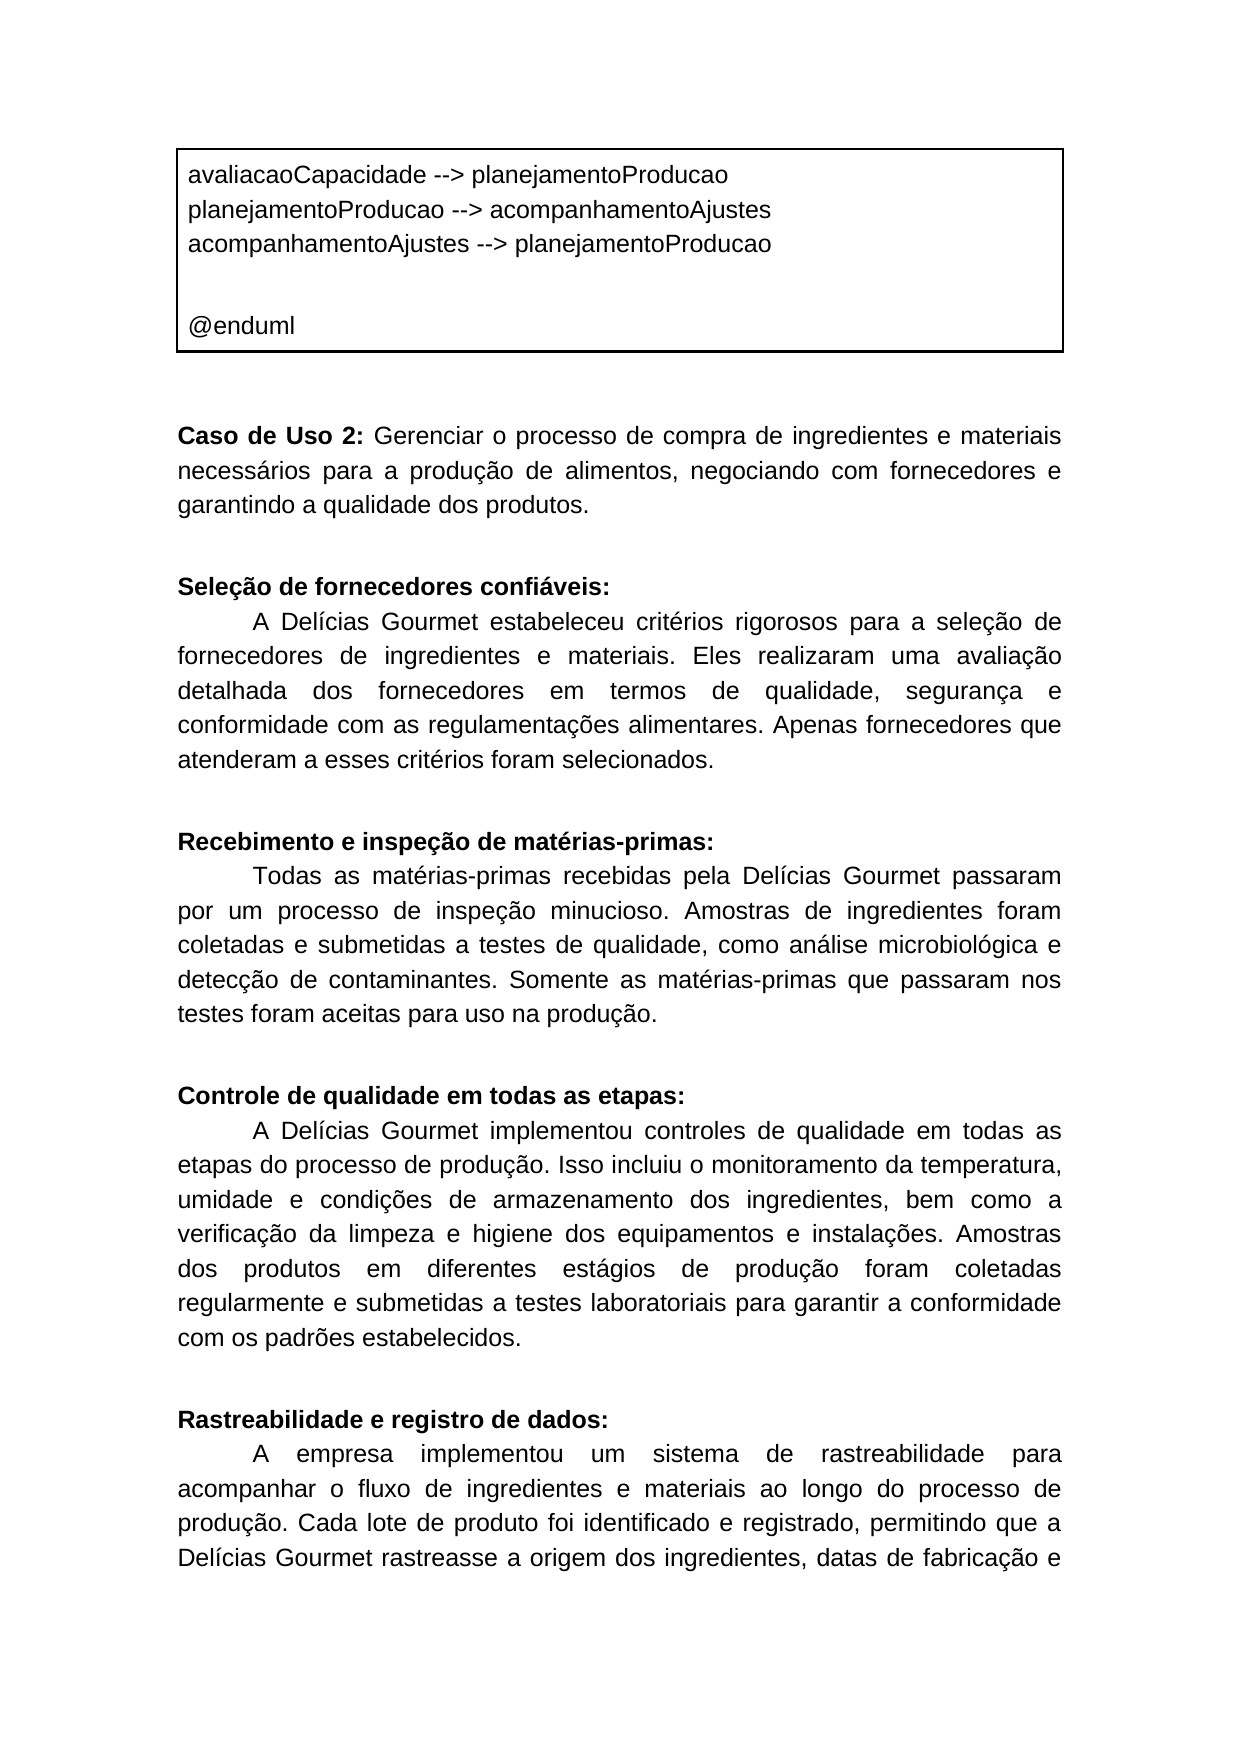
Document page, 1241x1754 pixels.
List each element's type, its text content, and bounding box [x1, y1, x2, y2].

text Recebimento e inspeção de matérias-primas: [177, 827, 1063, 856]
text Todas as matérias-primas recebidas pela Delícias Gourmet passaram por um processo de inspeção minucioso. Amostras de ingredientes foram coletadas e submetidas a testes de qualidade, como análise microbiológica e detecção de contaminantes. Somente as matérias-primas que passaram nos testes foram aceitas para uso na produção. [177, 861, 1063, 1028]
table_cell avaliacaoCapacidade --> planejamentoProducao planejamentoProducao --> acompanhamentoAjustes acompanhamentoAjustes --> planejamentoProducao @enduml [178, 150, 1062, 350]
text A Delícias Gourmet implementou controles de qualidade em todas as etapas do processo de produção. Isso incluiu o monitoramento da temperatura, umidade e condições de armazenamento dos ingredientes, bem como a verificação da limpeza e higiene dos equipamentos e instalações. Amostras dos produtos em diferentes estágios de produção foram coletadas regularmente e submetidas a testes laboratoriais para garantir a conformidade com os padrões estabelecidos. [177, 1116, 1063, 1351]
text Caso de Uso 2: Gerenciar o processo de compra de ingredientes e materiais necessários para a produção de alimentos, negociando com fornecedores e garantindo a qualidade dos produtos. [177, 421, 1063, 519]
text Rastreabilidade e registro de dados: [177, 1405, 1063, 1433]
text A Delícias Gourmet estabeleceu critérios rigorosos para a seleção de fornecedores de ingredientes e materiais. Eles realizaram uma avaliação detalhada dos fornecedores em termos de qualidade, segurança e conformidade com as regulamentações alimentares. Apenas fornecedores que atenderam a esses critérios foram selecionados. [177, 607, 1063, 773]
text Seleção de fornecedores confiáveis: [177, 572, 1063, 601]
text Controle de qualidade em todas as etapas: [177, 1081, 1063, 1110]
text A empresa implementou um sistema de rastreabilidade para acompanhar o fluxo de ingredientes e materiais ao longo do processo de produção. Cada lote de produto foi identificado e registrado, permitindo que a Delícias Gourmet rastreasse a origem dos ingredientes, datas de fabricação e [177, 1439, 1063, 1571]
